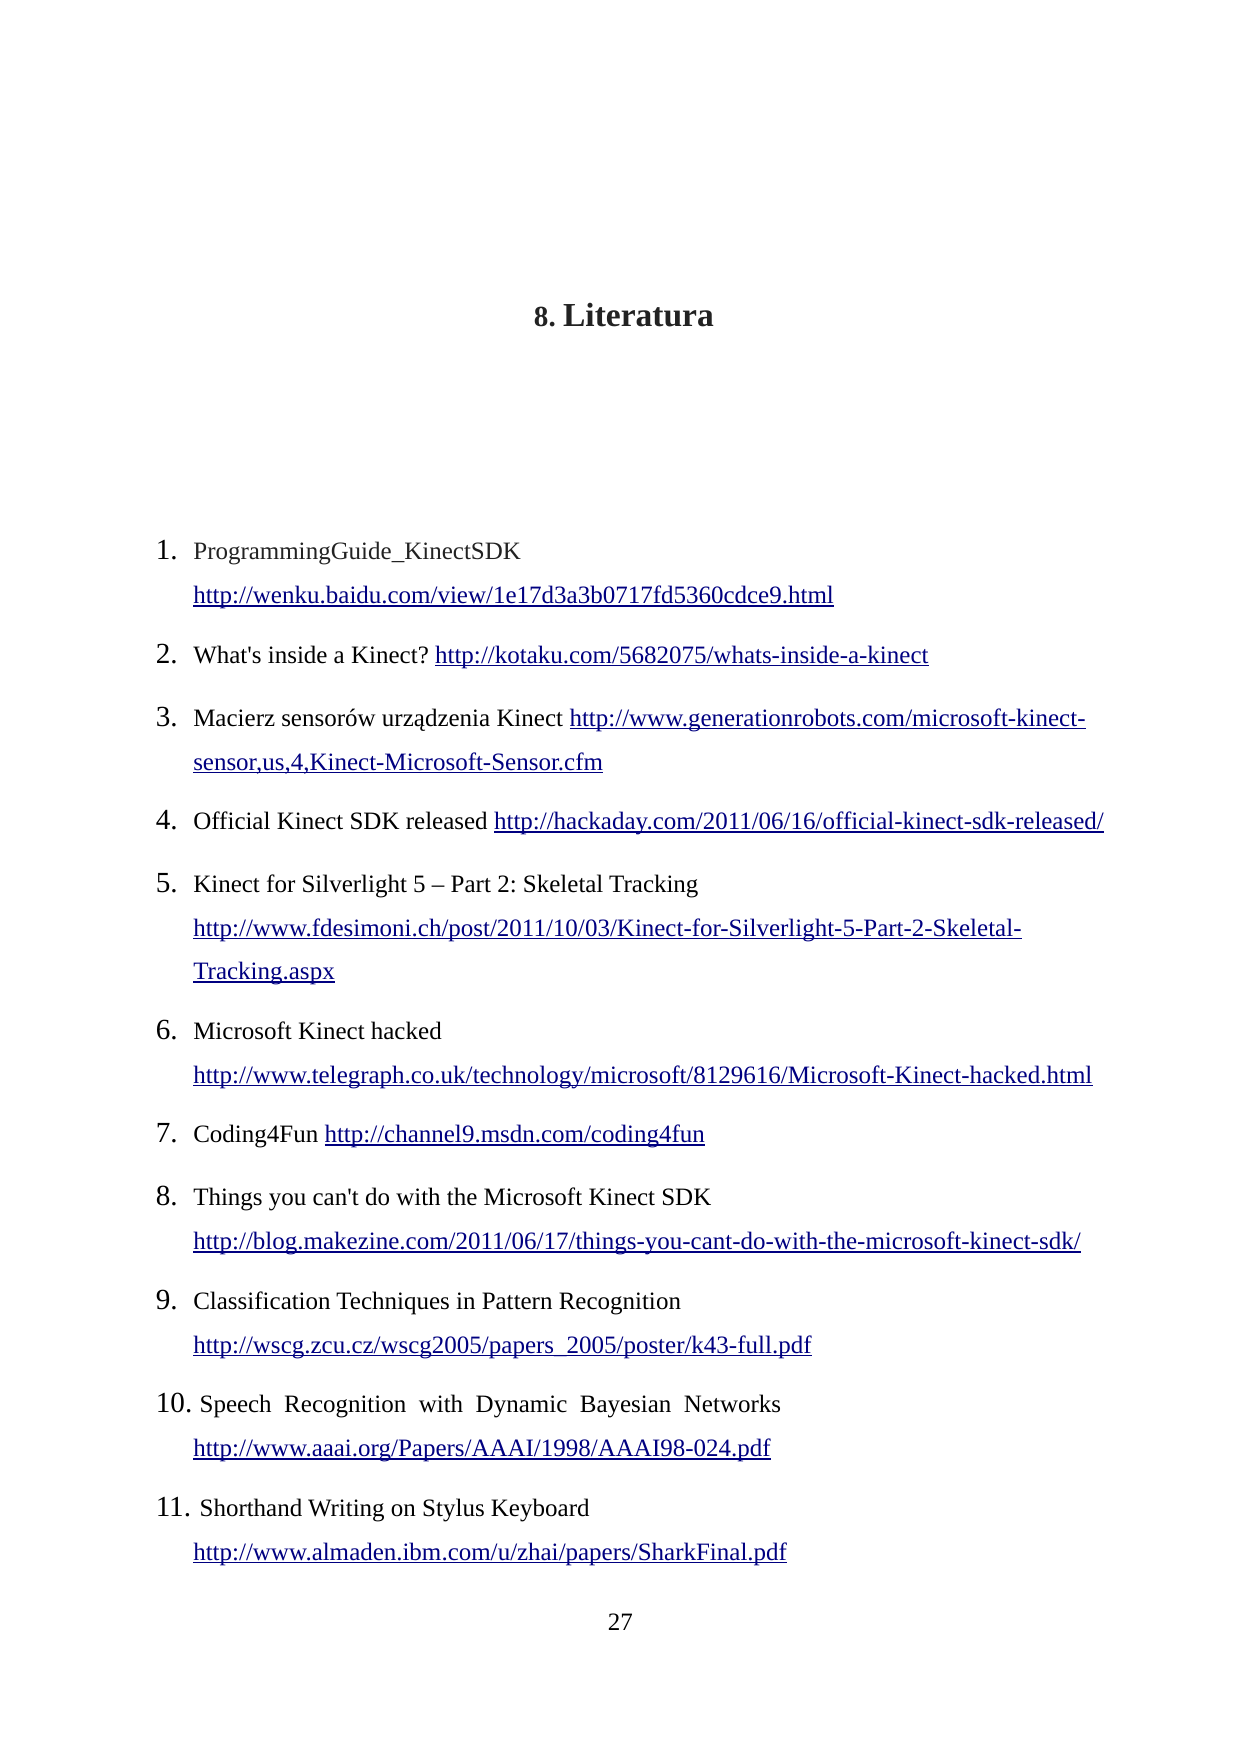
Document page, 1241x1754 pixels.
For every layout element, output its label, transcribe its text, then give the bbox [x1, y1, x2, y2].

list Kinect for Silverlight 5 – Part 2: Skeletal Tracking http://www.fdesimoni.ch/post/2011/10/03/Kinect-for-Silverlight-5-Part-2-Skeletal-Tracking.aspx [156, 865, 1122, 985]
list Speech Recognition with Dynamic Bayesian Networks http://www.aaai.org/Papers/AAAI/1998/AAAI98-024.pdf [156, 1385, 1122, 1462]
list ProgrammingGuide_KinectSDK http://wenku.baidu.com/view/1e17d3a3b0717fd5360cdce9.html [156, 532, 1122, 609]
list Classification Techniques in Pattern Recognition http://wscg.zcu.cz/wscg2005/papers_2005/poster/k43-full.pdf [156, 1282, 1122, 1358]
list Coding4Fun http://channel9.msdn.com/coding4fun [156, 1115, 1122, 1149]
list What's inside a Kinect? http://kotaku.com/5682075/whats-inside-a-kinect [156, 636, 1122, 669]
list Things you can't do with the Microsoft Kinect SDK http://blog.makezine.com/2011/06/17/things-you-cant-do-with-the-microsoft-kinect-sdk/ [156, 1178, 1122, 1255]
list Official Kinect SDK released http://hackaday.com/2011/06/16/official-kinect-sdk-released/ [156, 802, 1122, 836]
list Shorthand Writing on Stylus Keyboard http://www.almaden.ibm.com/u/zhai/papers/SharkFinal.pdf [156, 1489, 1122, 1566]
subtitle Literatura [118, 295, 1122, 334]
list Microsoft Kinect hacked http://www.telegraph.co.uk/technology/microsoft/8129616/Microsoft-Kinect-hacked.html [156, 1012, 1122, 1088]
list Macierz sensorów urządzenia Kinect http://www.generationrobots.com/microsoft-kinect-sensor,us,4,Kinect-Microsoft-Sensor.cfm [156, 699, 1122, 776]
